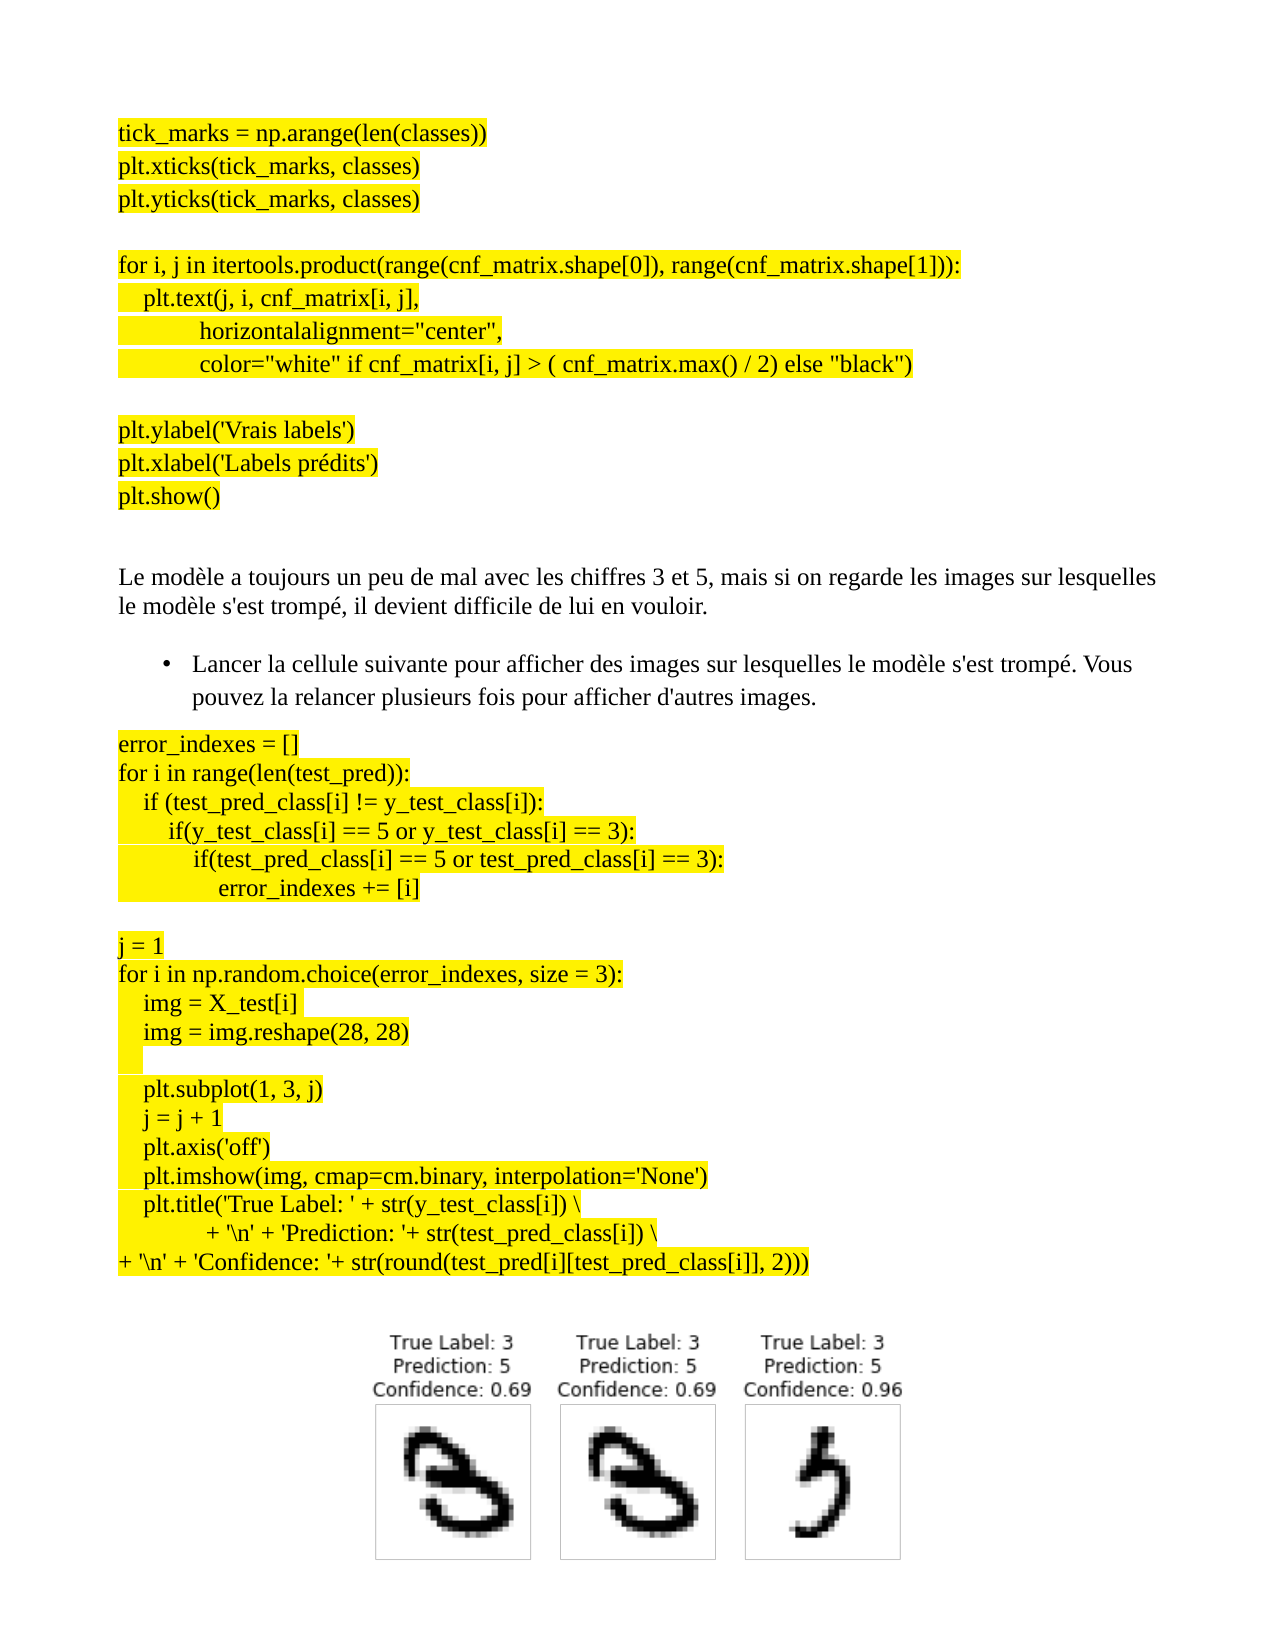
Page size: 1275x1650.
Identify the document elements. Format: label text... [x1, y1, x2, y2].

text if(y_test_class[i] == 5 or y_test_class[i] == 3): [118, 816, 1157, 844]
text for i in np.random.choice(error_indexes, size = 3): [118, 959, 1157, 988]
text color="white" if cnf_matrix[i, j] > ( cnf_matrix.max() / 2) else "black") [118, 349, 1157, 378]
text plt.yticks(tick_marks, classes) [118, 184, 1157, 213]
text plt.title('True Label: ' + str(y_test_class[i]) \ [118, 1189, 1157, 1218]
text plt.text(j, i, cnf_matrix[i, j], [118, 283, 1157, 312]
text tick_marks = np.arange(len(classes)) [118, 118, 1157, 147]
text error_indexes += [i] [118, 873, 1157, 902]
text img = X_test[i] [118, 988, 1157, 1017]
text plt.ylabel('Vrais labels') [118, 415, 1157, 444]
text plt.subplot(1, 3, j) [118, 1074, 1157, 1103]
picture [362, 1323, 913, 1571]
text + '\n' + 'Confidence: '+ str(round(test_pred[i][test_pred_class[i]], 2))) [118, 1247, 1157, 1276]
text Le modèle a toujours un peu de mal avec les chiffres 3 et 5, mais si on regarde les images sur lesquelles le modèle s'est trompé, il devient difficile de lui en vouloir. [118, 562, 1157, 619]
text plt.xticks(tick_marks, classes) [118, 151, 1157, 180]
text plt.xlabel('Labels prédits') [118, 448, 1157, 477]
text plt.show() [118, 481, 1157, 510]
text if(test_pred_class[i] == 5 or test_pred_class[i] == 3): [118, 844, 1157, 873]
text + '\n' + 'Prediction: '+ str(test_pred_class[i]) \ [118, 1218, 1157, 1247]
text for i in range(len(test_pred)): [118, 758, 1157, 787]
text plt.imshow(img, cmap=cm.binary, interpolation='None') [118, 1161, 1157, 1189]
text j = j + 1 [118, 1103, 1157, 1132]
text horizontalalignment="center", [118, 316, 1157, 345]
text for i, j in itertools.product(range(cnf_matrix.shape[0]), range(cnf_matrix.shape[1])): [118, 250, 1157, 279]
list Lancer la cellule suivante pour afficher des images sur lesquelles le modèle s'est trompé. Vous pouvez la relancer plusieurs fois pour afficher d'autres images. [162, 649, 1157, 711]
text img = img.reshape(28, 28) [118, 1017, 1157, 1046]
text error_indexes = [] [118, 729, 1157, 758]
text plt.axis('off') [118, 1132, 1157, 1161]
text j = 1 [118, 931, 1157, 959]
text if (test_pred_class[i] != y_test_class[i]): [118, 787, 1157, 816]
